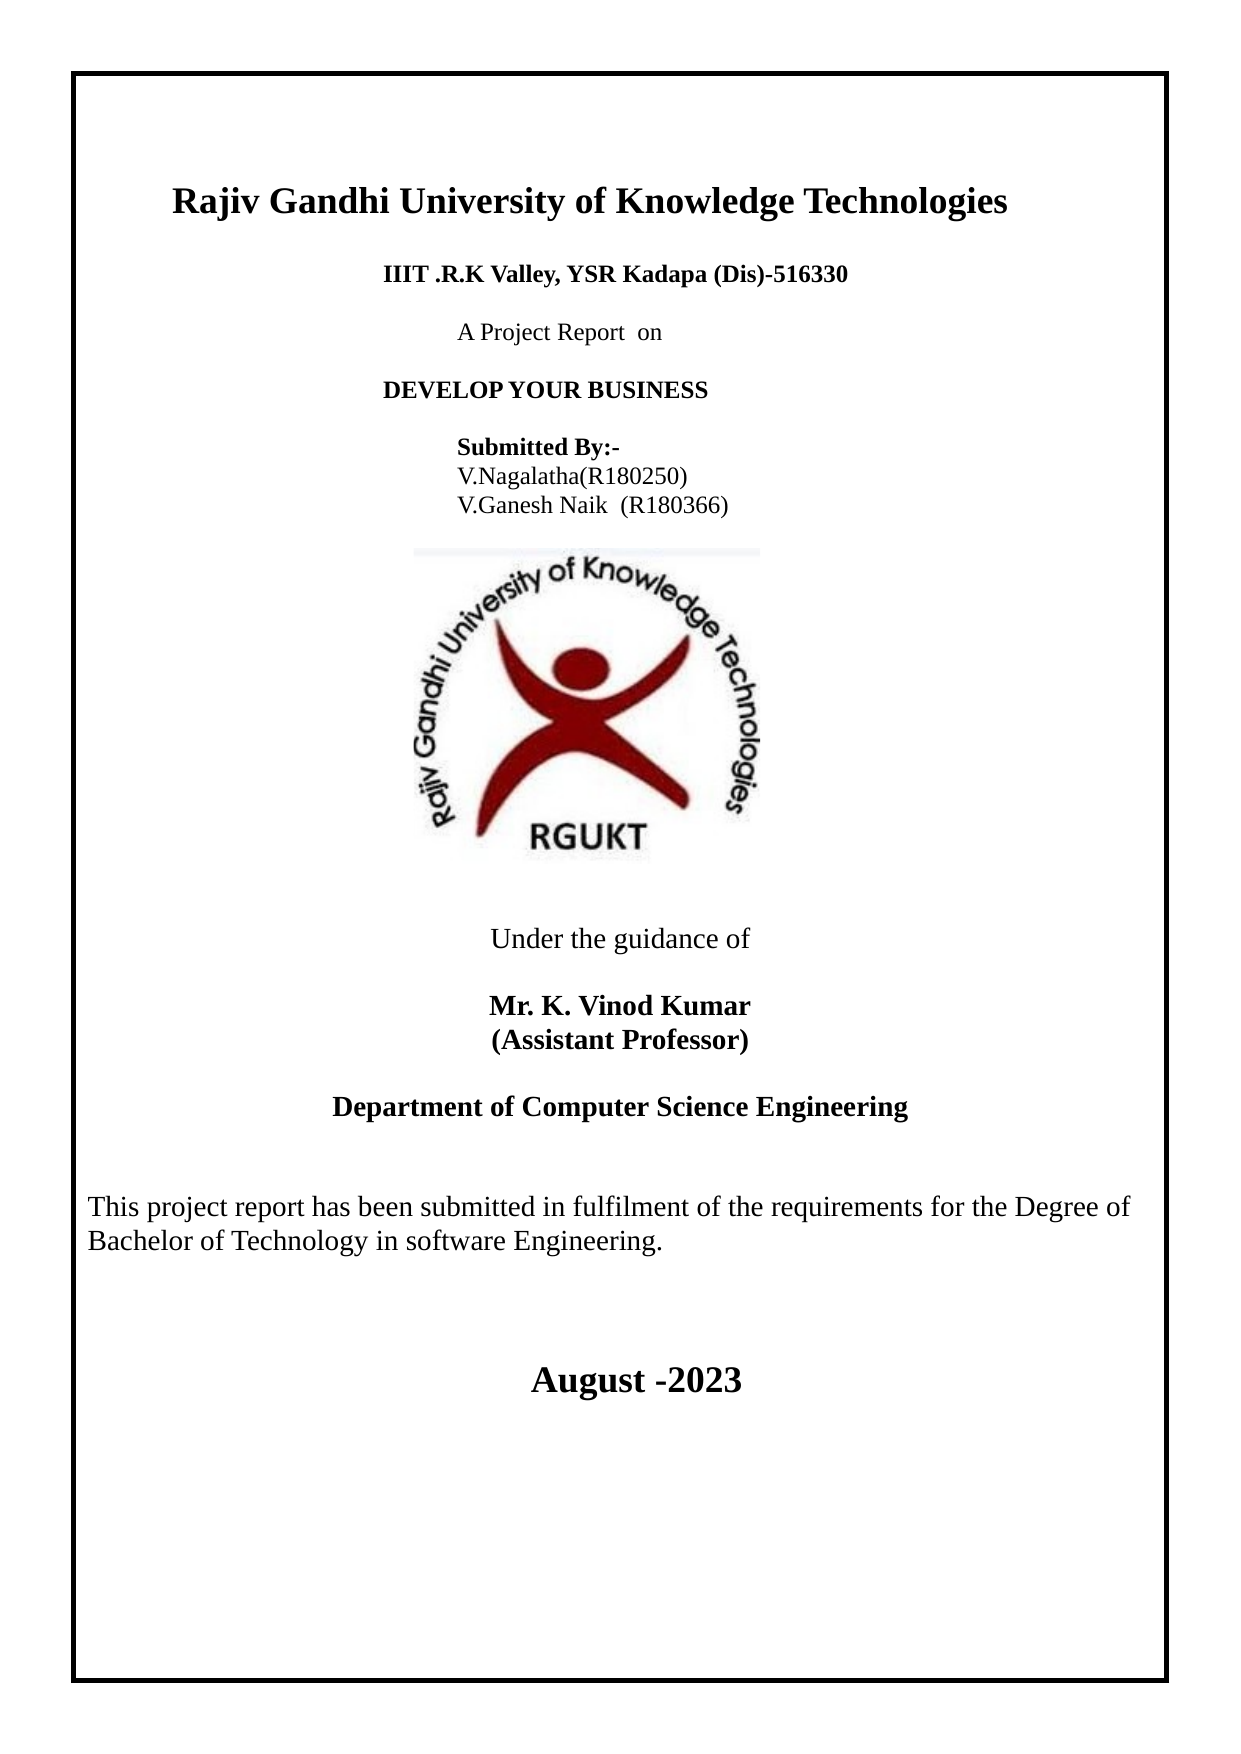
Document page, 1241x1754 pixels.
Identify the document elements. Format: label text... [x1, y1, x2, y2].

text V.Ganesh Naik (R180366) [87, 490, 1153, 519]
text Department of Computer Science Engineering [87, 1089, 1153, 1122]
text This project report has been submitted in fulfilment of the requirements for the Degree of Bachelor of Technology in software Engineering. [87, 1189, 1153, 1257]
text Submitted By:- [87, 432, 1153, 461]
text August -2023 [87, 1357, 1153, 1400]
text (Assistant Professor) [87, 1022, 1153, 1055]
text Rajiv Gandhi University of Knowledge Technologies [87, 178, 1153, 222]
text V.Nagalatha(R180250) [87, 461, 1153, 490]
text Under the guidance of [87, 921, 1153, 955]
picture [413, 548, 761, 864]
text IIIT .R.K Valley, YSR Kadapa (Dis)-516330 [87, 255, 1153, 289]
text DEVELOP YOUR BUSINESS [87, 375, 1153, 404]
text Mr. K. Vinod Kumar [87, 988, 1153, 1022]
text A Project Report on [87, 317, 1153, 346]
